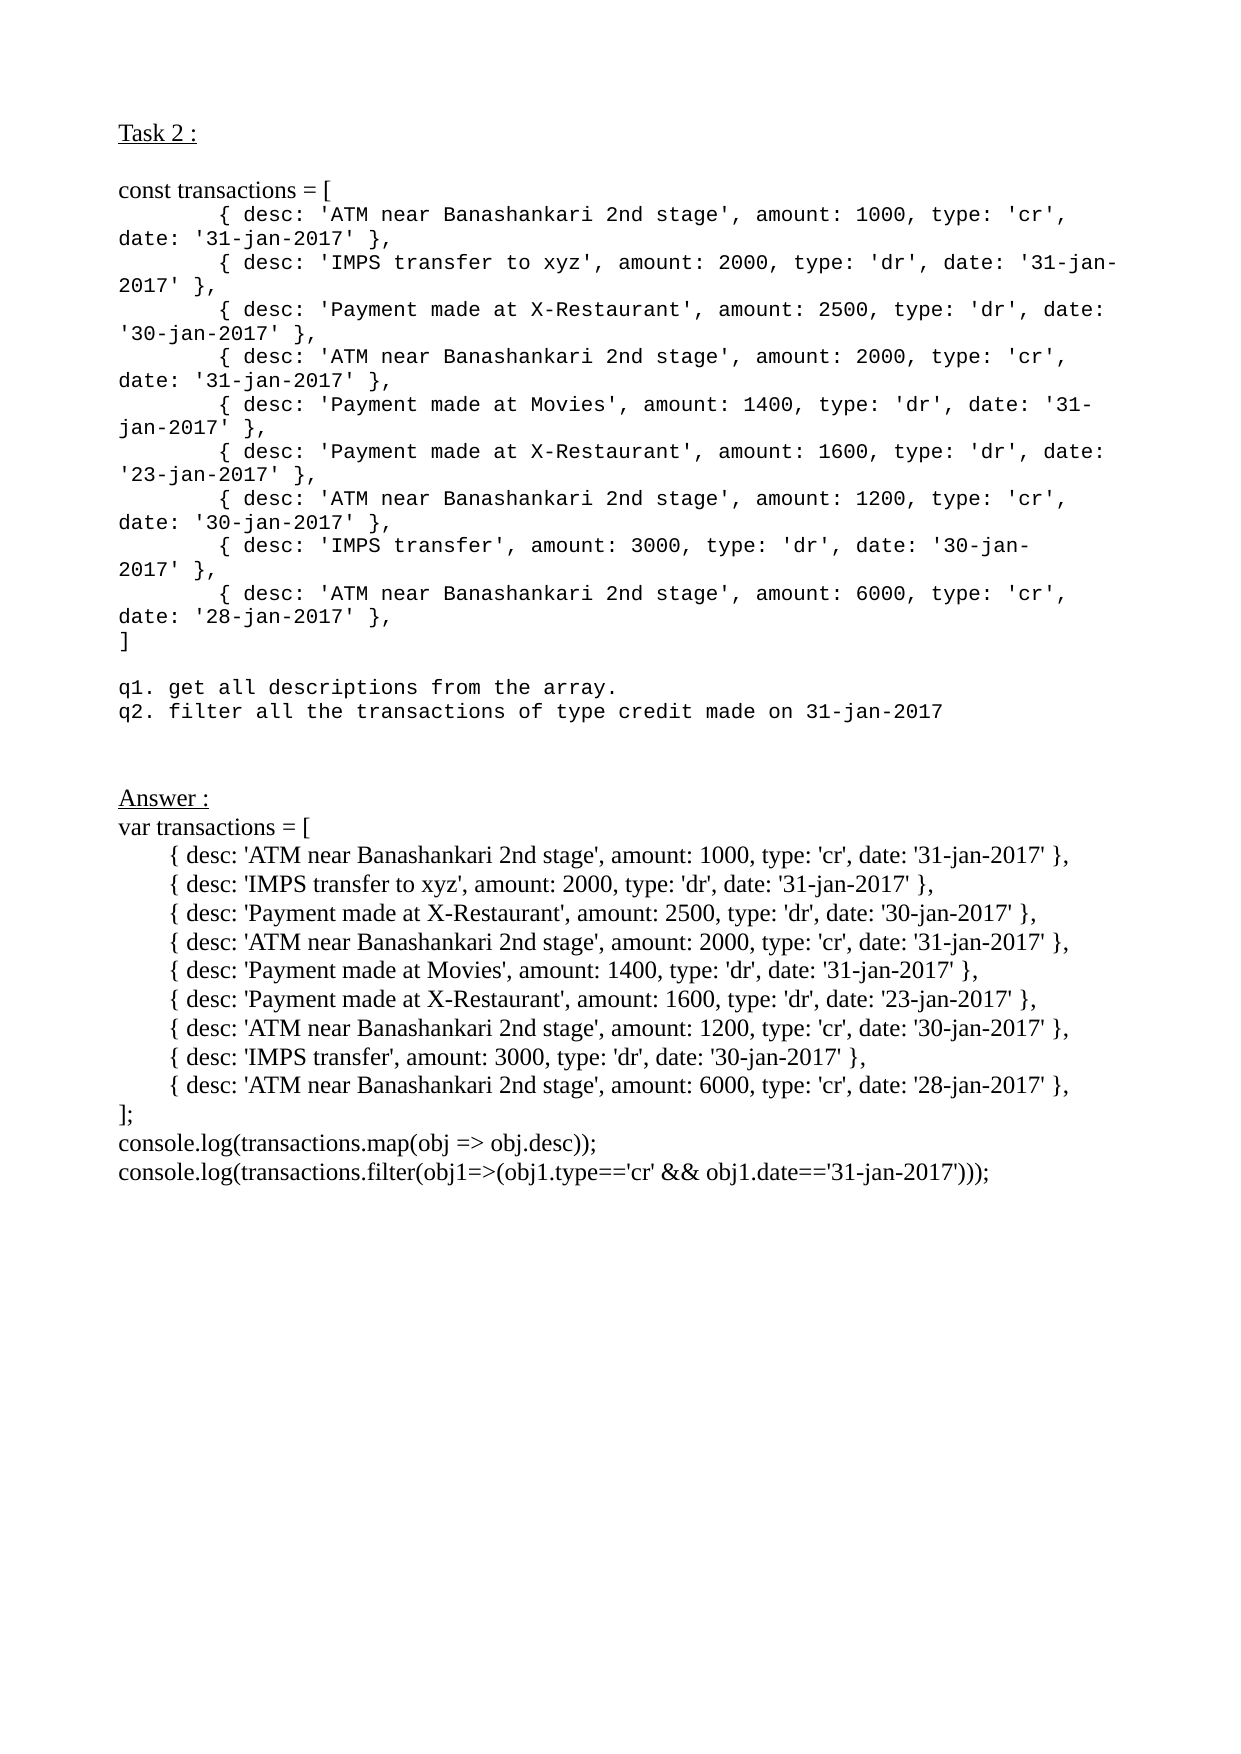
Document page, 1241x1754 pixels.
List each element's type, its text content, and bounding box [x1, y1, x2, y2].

text Answer : var transactions = [ [118, 783, 1122, 840]
text Task 2 : const transactions = [ [118, 118, 1122, 204]
text ]; [118, 1099, 1122, 1128]
text { desc: 'IMPS transfer to xyz', amount: 2000, type: 'dr', date: '31-jan-2017' }, [118, 869, 1122, 898]
text { desc: 'Payment made at X-Restaurant', amount: 2500, type: 'dr', date: '30-jan-2017' }, [118, 299, 1122, 346]
text { desc: 'IMPS transfer to xyz', amount: 2000, type: 'dr', date: '31-jan-2017' }, [118, 252, 1122, 299]
text q2. filter all the transactions of type credit made on 31-jan-2017 [118, 701, 1122, 724]
text { desc: 'ATM near Banashankari 2nd stage', amount: 1000, type: 'cr', date: '31-jan-2017' }, [118, 840, 1122, 869]
text { desc: 'ATM near Banashankari 2nd stage', amount: 1000, type: 'cr', date: '31-jan-2017' }, [118, 204, 1122, 252]
text { desc: 'Payment made at X-Restaurant', amount: 1600, type: 'dr', date: '23-jan-2017' }, [118, 441, 1122, 488]
text { desc: 'ATM near Banashankari 2nd stage', amount: 2000, type: 'cr', date: '31-jan-2017' }, [118, 346, 1122, 393]
text { desc: 'Payment made at Movies', amount: 1400, type: 'dr', date: '31-jan-2017' }, [118, 393, 1122, 441]
text { desc: 'ATM near Banashankari 2nd stage', amount: 6000, type: 'cr', date: '28-jan-2017' }, [118, 1070, 1122, 1099]
text { desc: 'ATM near Banashankari 2nd stage', amount: 2000, type: 'cr', date: '31-jan-2017' }, [118, 927, 1122, 955]
text { desc: 'ATM near Banashankari 2nd stage', amount: 1200, type: 'cr', date: '30-jan-2017' }, [118, 488, 1122, 535]
text q1. get all descriptions from the array. [118, 677, 1122, 701]
text { desc: 'ATM near Banashankari 2nd stage', amount: 6000, type: 'cr', date: '28-jan-2017' }, [118, 583, 1122, 630]
text { desc: 'IMPS transfer', amount: 3000, type: 'dr', date: '30-jan-2017' }, [118, 535, 1122, 583]
text { desc: 'IMPS transfer', amount: 3000, type: 'dr', date: '30-jan-2017' }, [118, 1042, 1122, 1070]
text ] [118, 630, 1122, 654]
text console.log(transactions.map(obj => obj.desc)); [118, 1128, 1122, 1157]
text { desc: 'ATM near Banashankari 2nd stage', amount: 1200, type: 'cr', date: '30-jan-2017' }, [118, 1013, 1122, 1042]
text { desc: 'Payment made at X-Restaurant', amount: 1600, type: 'dr', date: '23-jan-2017' }, [118, 984, 1122, 1013]
text { desc: 'Payment made at X-Restaurant', amount: 2500, type: 'dr', date: '30-jan-2017' }, [118, 898, 1122, 927]
text console.log(transactions.filter(obj1=>(obj1.type=='cr' && obj1.date=='31-jan-2017'))); [118, 1157, 1122, 1473]
text { desc: 'Payment made at Movies', amount: 1400, type: 'dr', date: '31-jan-2017' }, [118, 955, 1122, 984]
